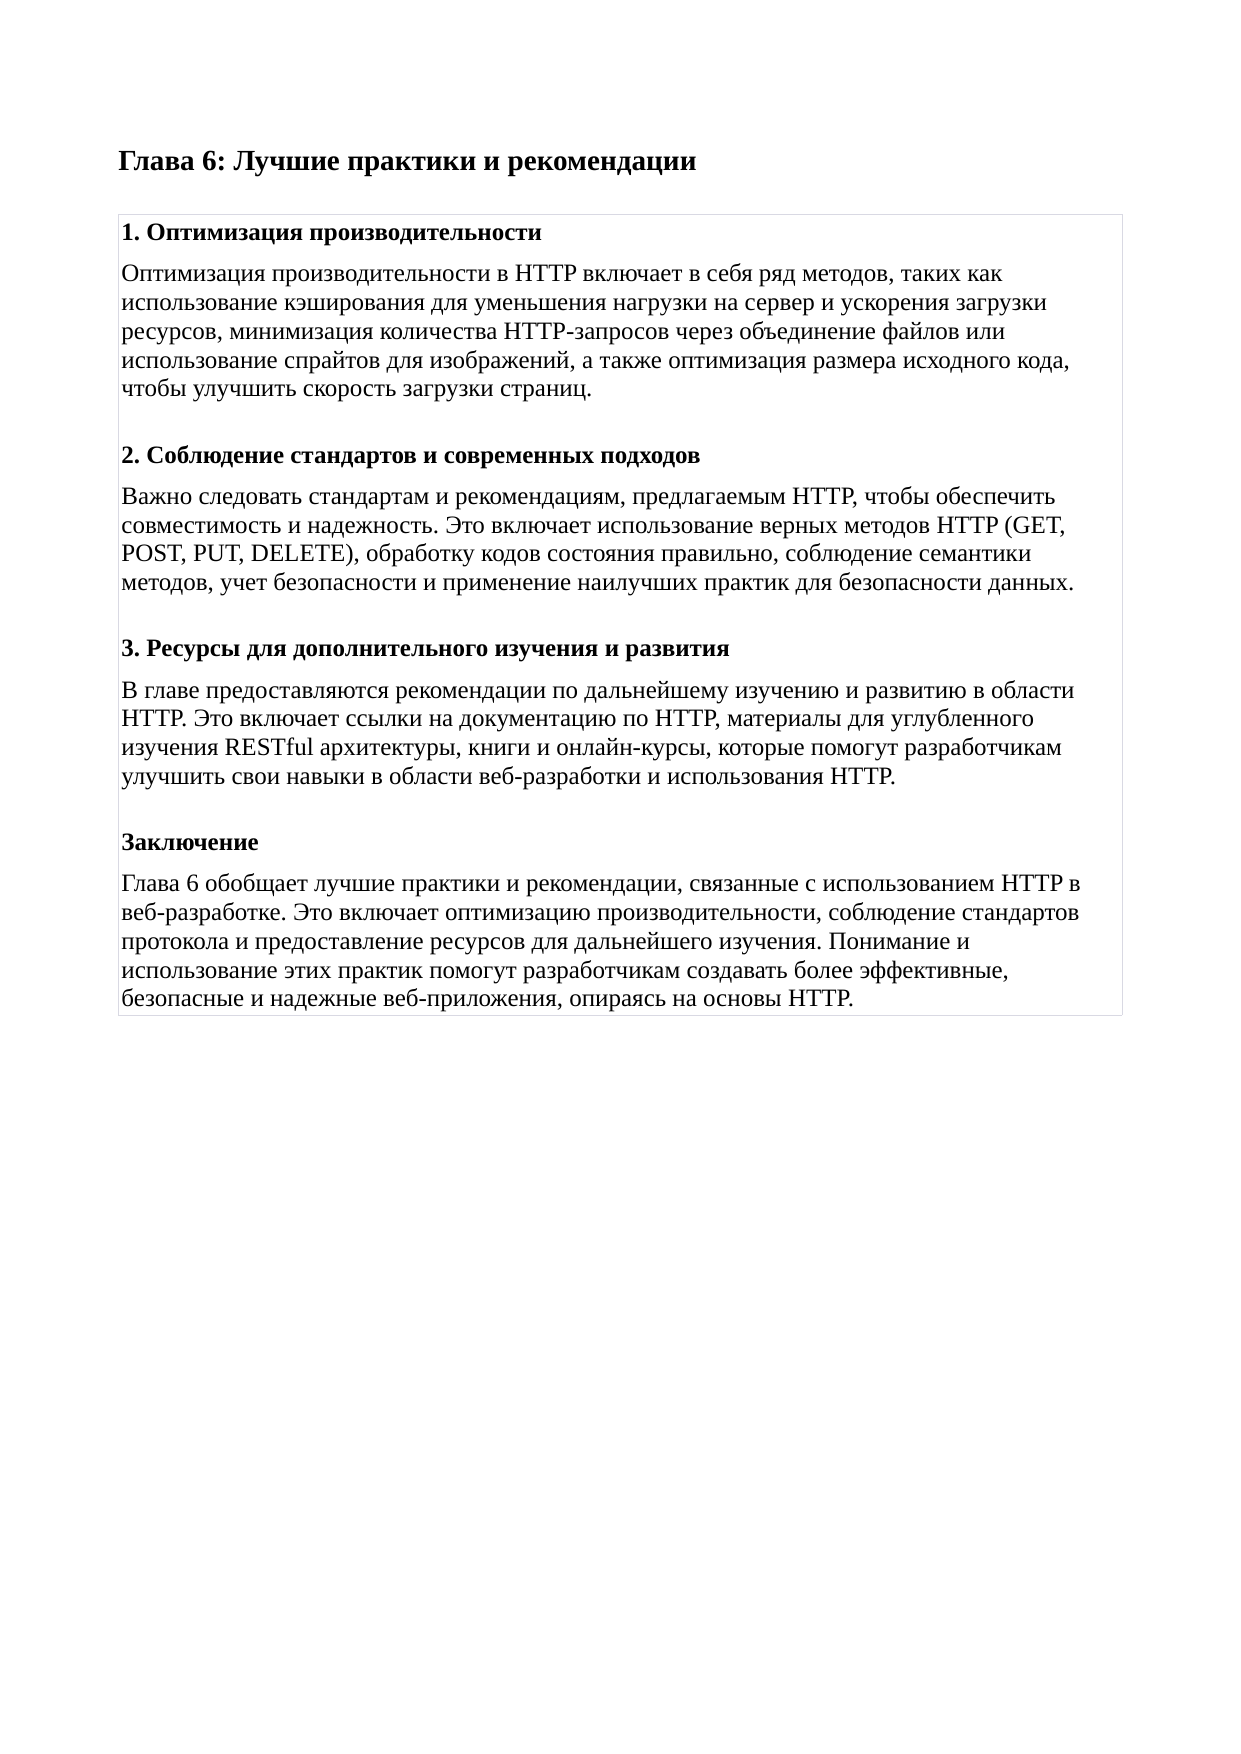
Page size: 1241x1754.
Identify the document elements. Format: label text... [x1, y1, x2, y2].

subtitle Заключение [119, 824, 1122, 856]
text Важно следовать стандартам и рекомендациям, предлагаемым HTTP, чтобы обеспечить совместимость и надежность. Это включает использование верных методов HTTP (GET, POST, PUT, DELETE), обработку кодов состояния правильно, соблюдение семантики методов, учет безопасности и применение наилучших практик для безопасности данных. [119, 478, 1122, 596]
subtitle 2. Соблюдение стандартов и современных подходов [119, 437, 1122, 468]
text В главе предоставляются рекомендации по дальнейшему изучению и развитию в области HTTP. Это включает ссылки на документацию по HTTP, материалы для углубленного изучения RESTful архитектуры, книги и онлайн-курсы, которые помогут разработчикам улучшить свои навыки в области веб-разработки и использования HTTP. [119, 672, 1122, 790]
subtitle Глава 6: Лучшие практики и рекомендации [118, 143, 1122, 177]
subtitle 3. Ресурсы для дополнительного изучения и развития [119, 630, 1122, 662]
subtitle 1. Оптимизация производительности [119, 215, 1122, 246]
text Оптимизация производительности в HTTP включает в себя ряд методов, таких как использование кэширования для уменьшения нагрузки на сервер и ускорения загрузки ресурсов, минимизация количества HTTP-запросов через объединение файлов или использование спрайтов для изображений, а также оптимизация размера исходного кода, чтобы улучшить скорость загрузки страниц. [119, 255, 1122, 402]
text Глава 6 обобщает лучшие практики и рекомендации, связанные с использованием HTTP в веб-разработке. Это включает оптимизацию производительности, соблюдение стандартов протокола и предоставление ресурсов для дальнейшего изучения. Понимание и использование этих практик помогут разработчикам создавать более эффективные, безопасные и надежные веб-приложения, опираясь на основы HTTP. [119, 865, 1122, 1015]
